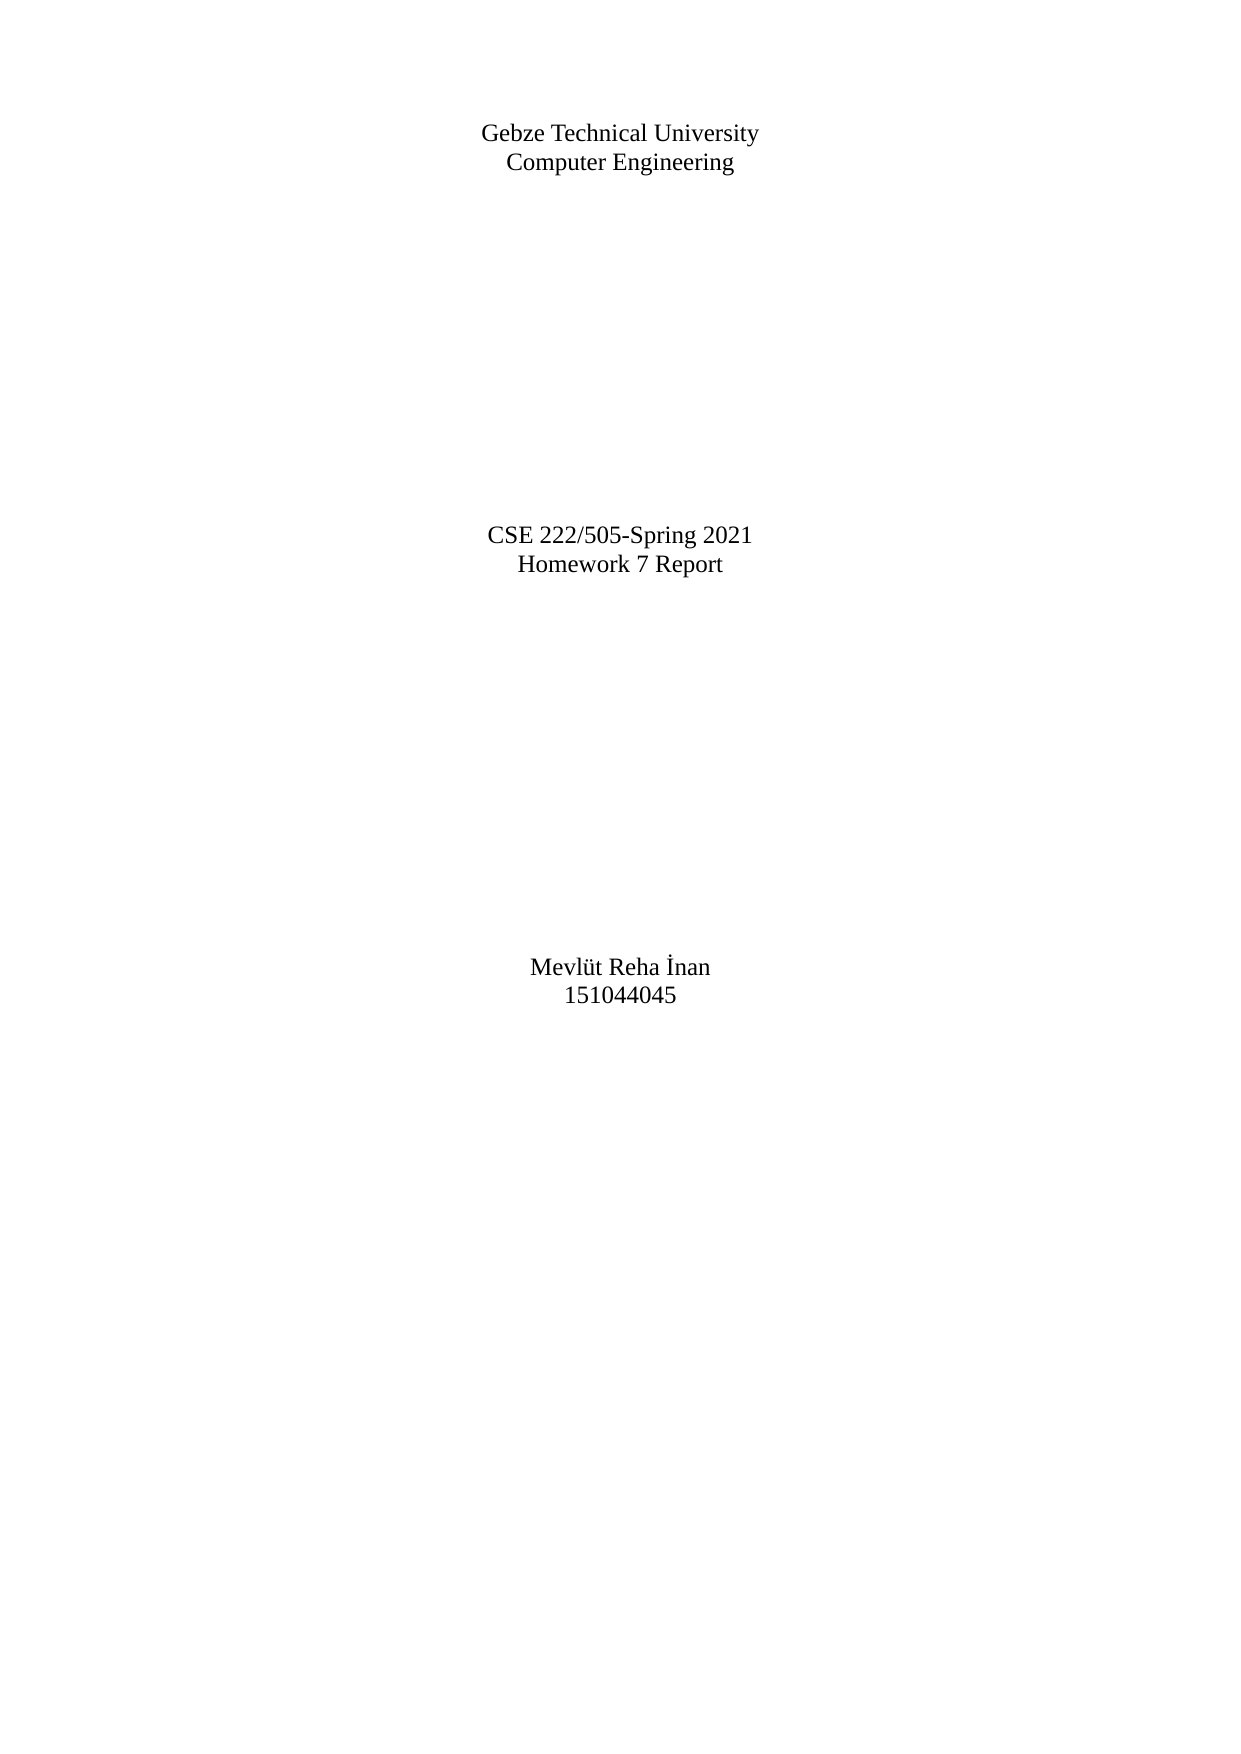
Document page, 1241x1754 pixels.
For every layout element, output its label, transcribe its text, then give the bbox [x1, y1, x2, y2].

text Gebze Technical University [118, 118, 1122, 147]
text 151044045 [118, 981, 1122, 1009]
text CSE 222/505-Spring 2021 [118, 521, 1122, 549]
text Homework 7 Report [118, 549, 1122, 578]
text Mevlüt Reha İnan [118, 952, 1122, 981]
text Computer Engineering [118, 147, 1122, 176]
